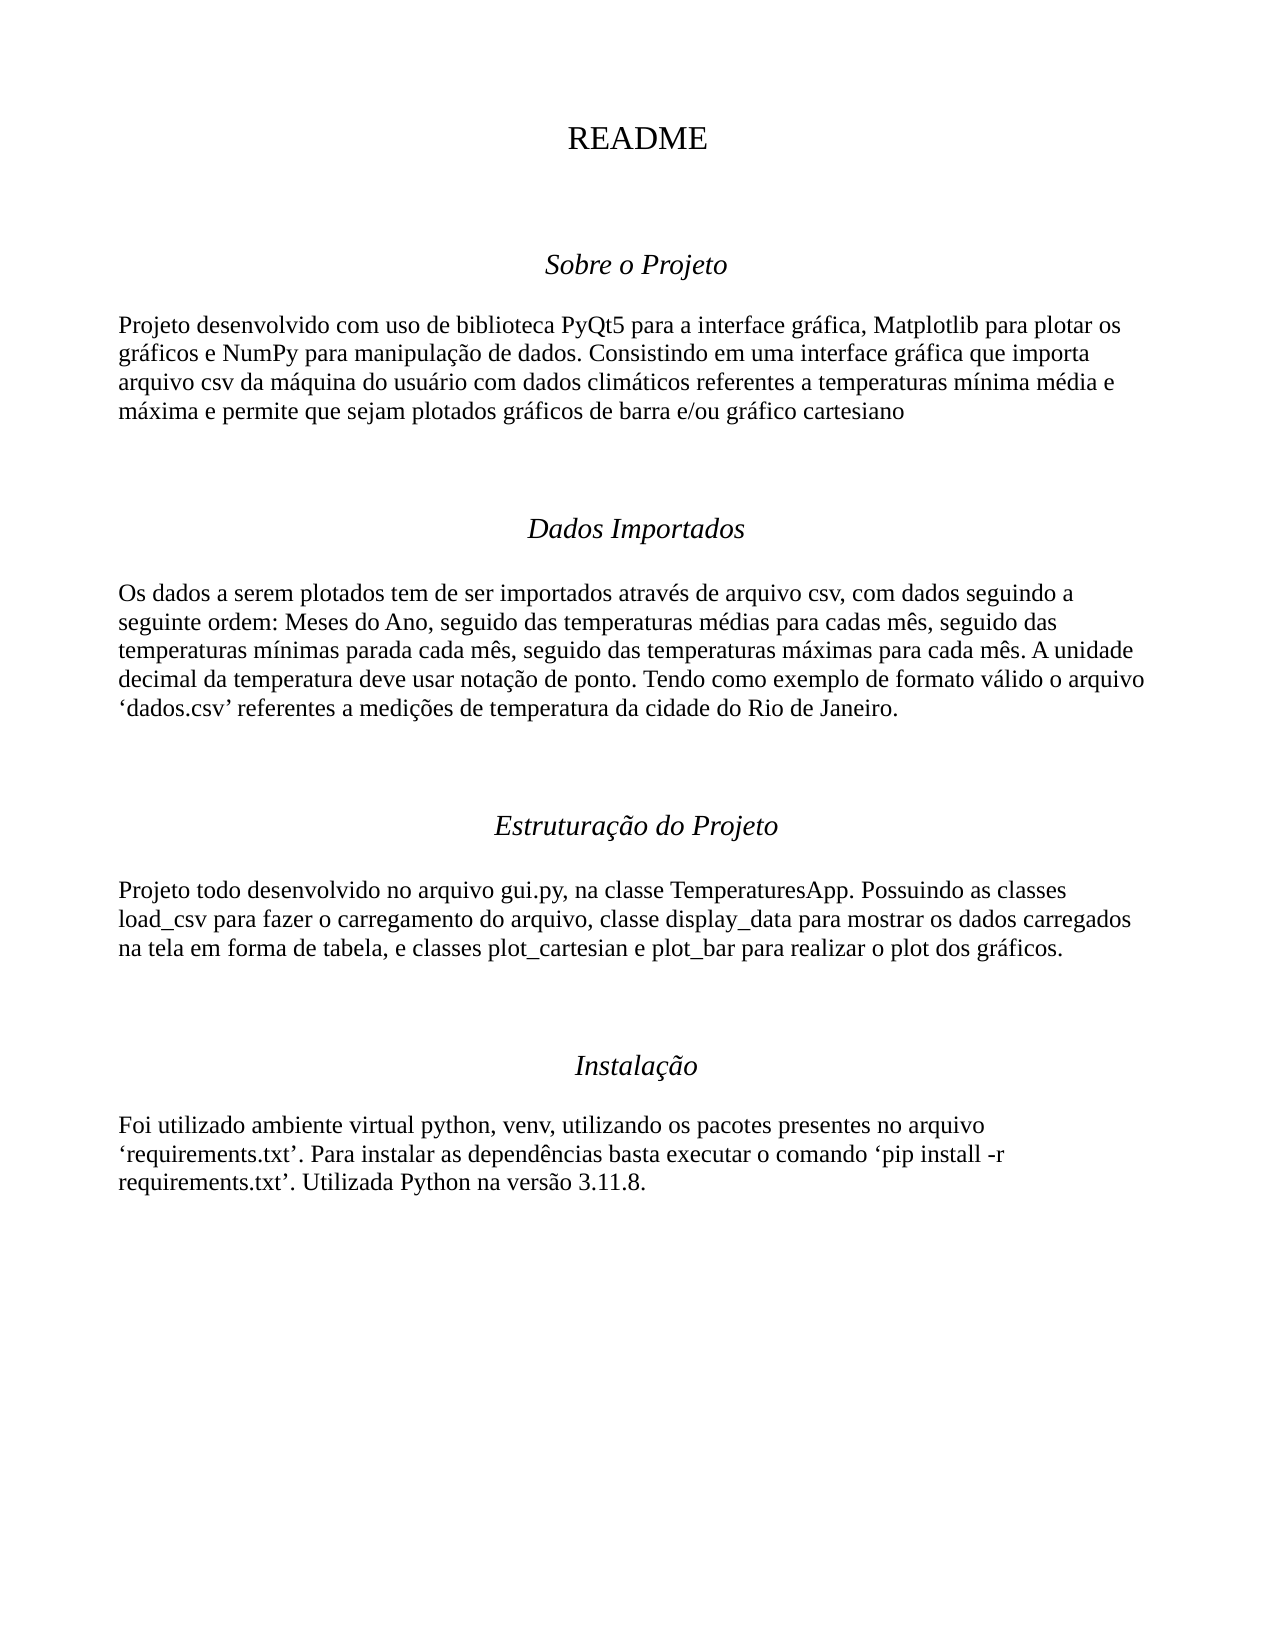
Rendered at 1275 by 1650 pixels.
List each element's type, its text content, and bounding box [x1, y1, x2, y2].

text README [118, 118, 1157, 156]
text Estruturação do Projeto [118, 808, 1157, 842]
text Os dados a serem plotados tem de ser importados através de arquivo csv, com dados seguindo a seguinte ordem: Meses do Ano, seguido das temperaturas médias para cadas mês, seguido das temperaturas mínimas parada cada mês, seguido das temperaturas máximas para cada mês. A unidade decimal da temperatura deve usar notação de ponto. Tendo como exemplo de formato válido o arquivo ‘dados.csv’ referentes a medições de temperatura da cidade do Rio de Janeiro. [118, 578, 1157, 722]
text Sobre o Projeto [118, 247, 1157, 281]
text Projeto todo desenvolvido no arquivo gui.py, na classe TemperaturesApp. Possuindo as classes load_csv para fazer o carregamento do arquivo, classe display_data para mostrar os dados carregados na tela em forma de tabela, e classes plot_cartesian e plot_bar para realizar o plot dos gráficos. [118, 875, 1157, 961]
text Foi utilizado ambiente virtual python, venv, utilizando os pacotes presentes no arquivo ‘requirements.txt’. Para instalar as dependências basta executar o comando ‘pip install -r requirements.txt’. Utilizada Python na versão 3.11.8. [118, 1110, 1157, 1196]
text Instalação [118, 1048, 1157, 1081]
text Dados Importados [118, 511, 1157, 544]
text Projeto desenvolvido com uso de biblioteca PyQt5 para a interface gráfica, Matplotlib para plotar os gráficos e NumPy para manipulação de dados. Consistindo em uma interface gráfica que importa arquivo csv da máquina do usuário com dados climáticos referentes a temperaturas mínima média e máxima e permite que sejam plotados gráficos de barra e/ou gráfico cartesiano [118, 310, 1157, 425]
